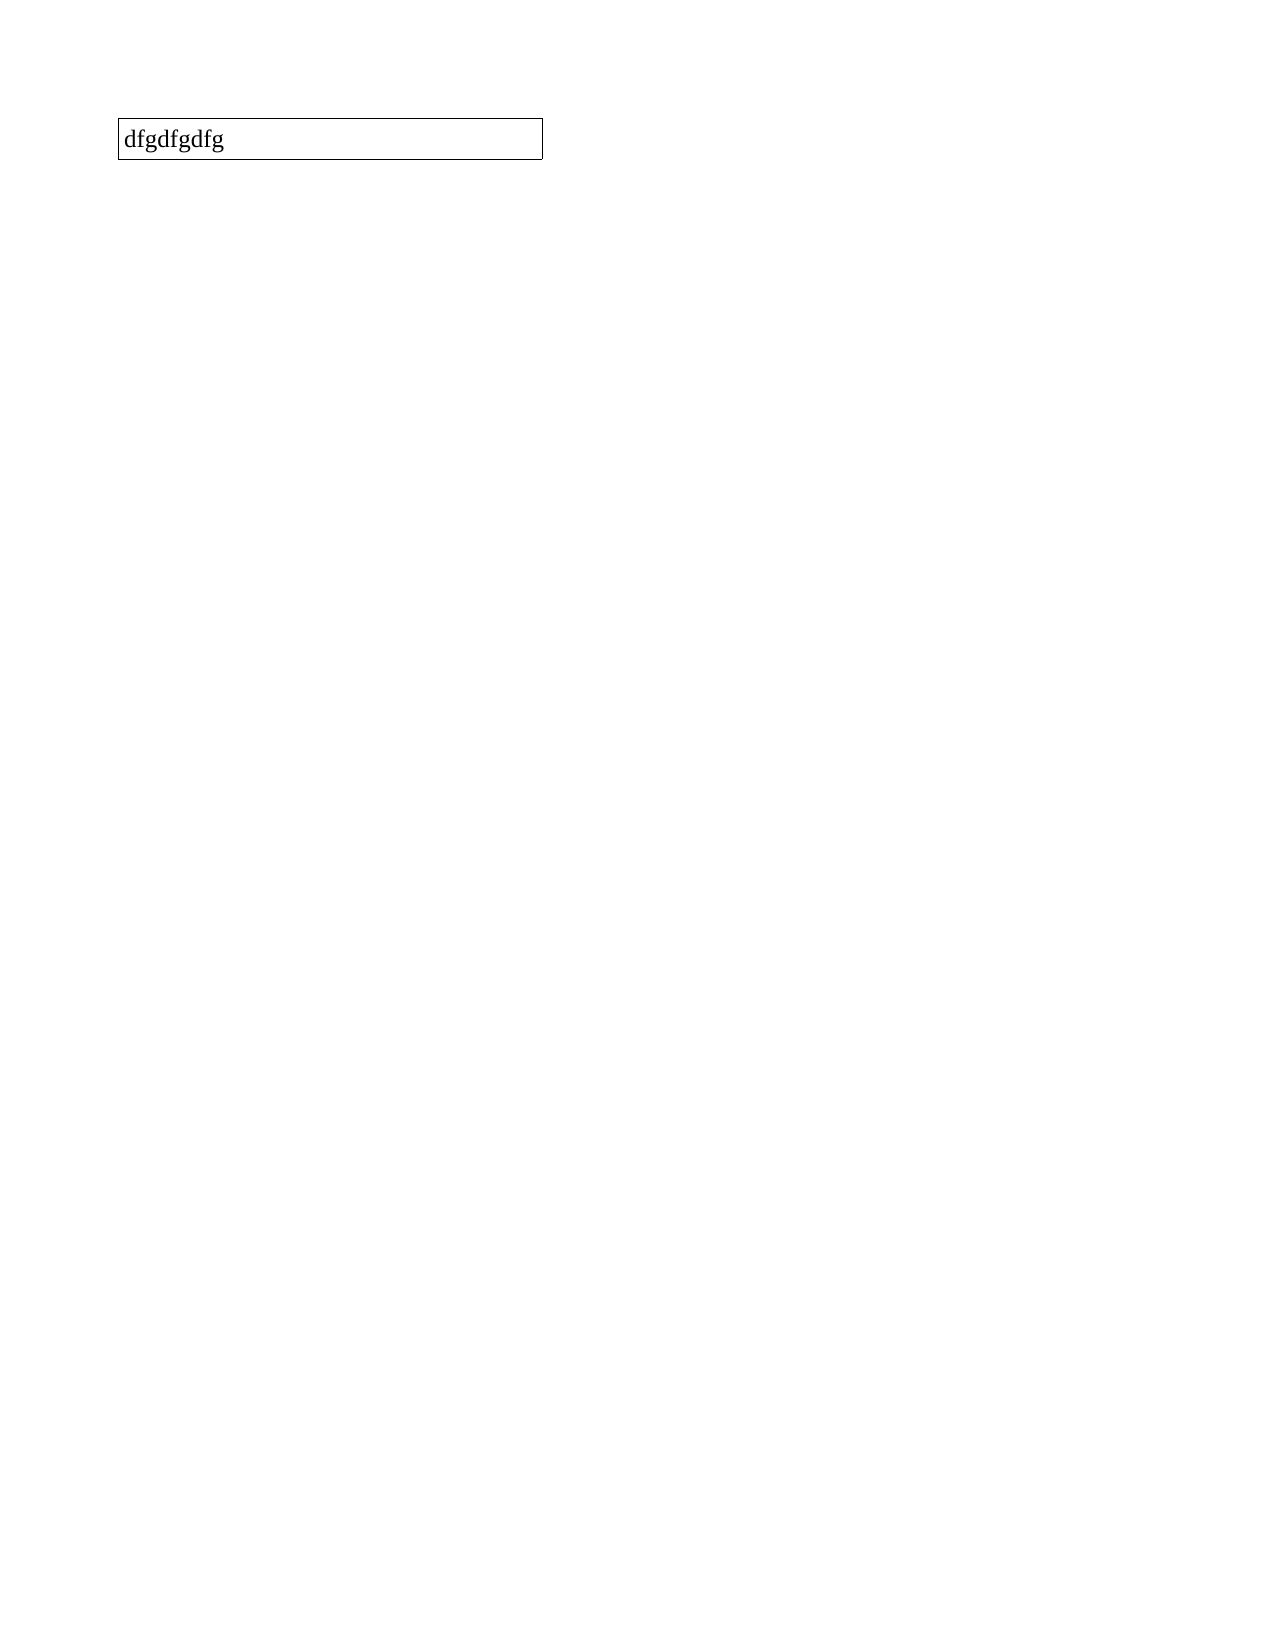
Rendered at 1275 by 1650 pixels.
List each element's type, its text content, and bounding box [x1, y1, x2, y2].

table_header dfgdfgdfg [119, 119, 542, 158]
